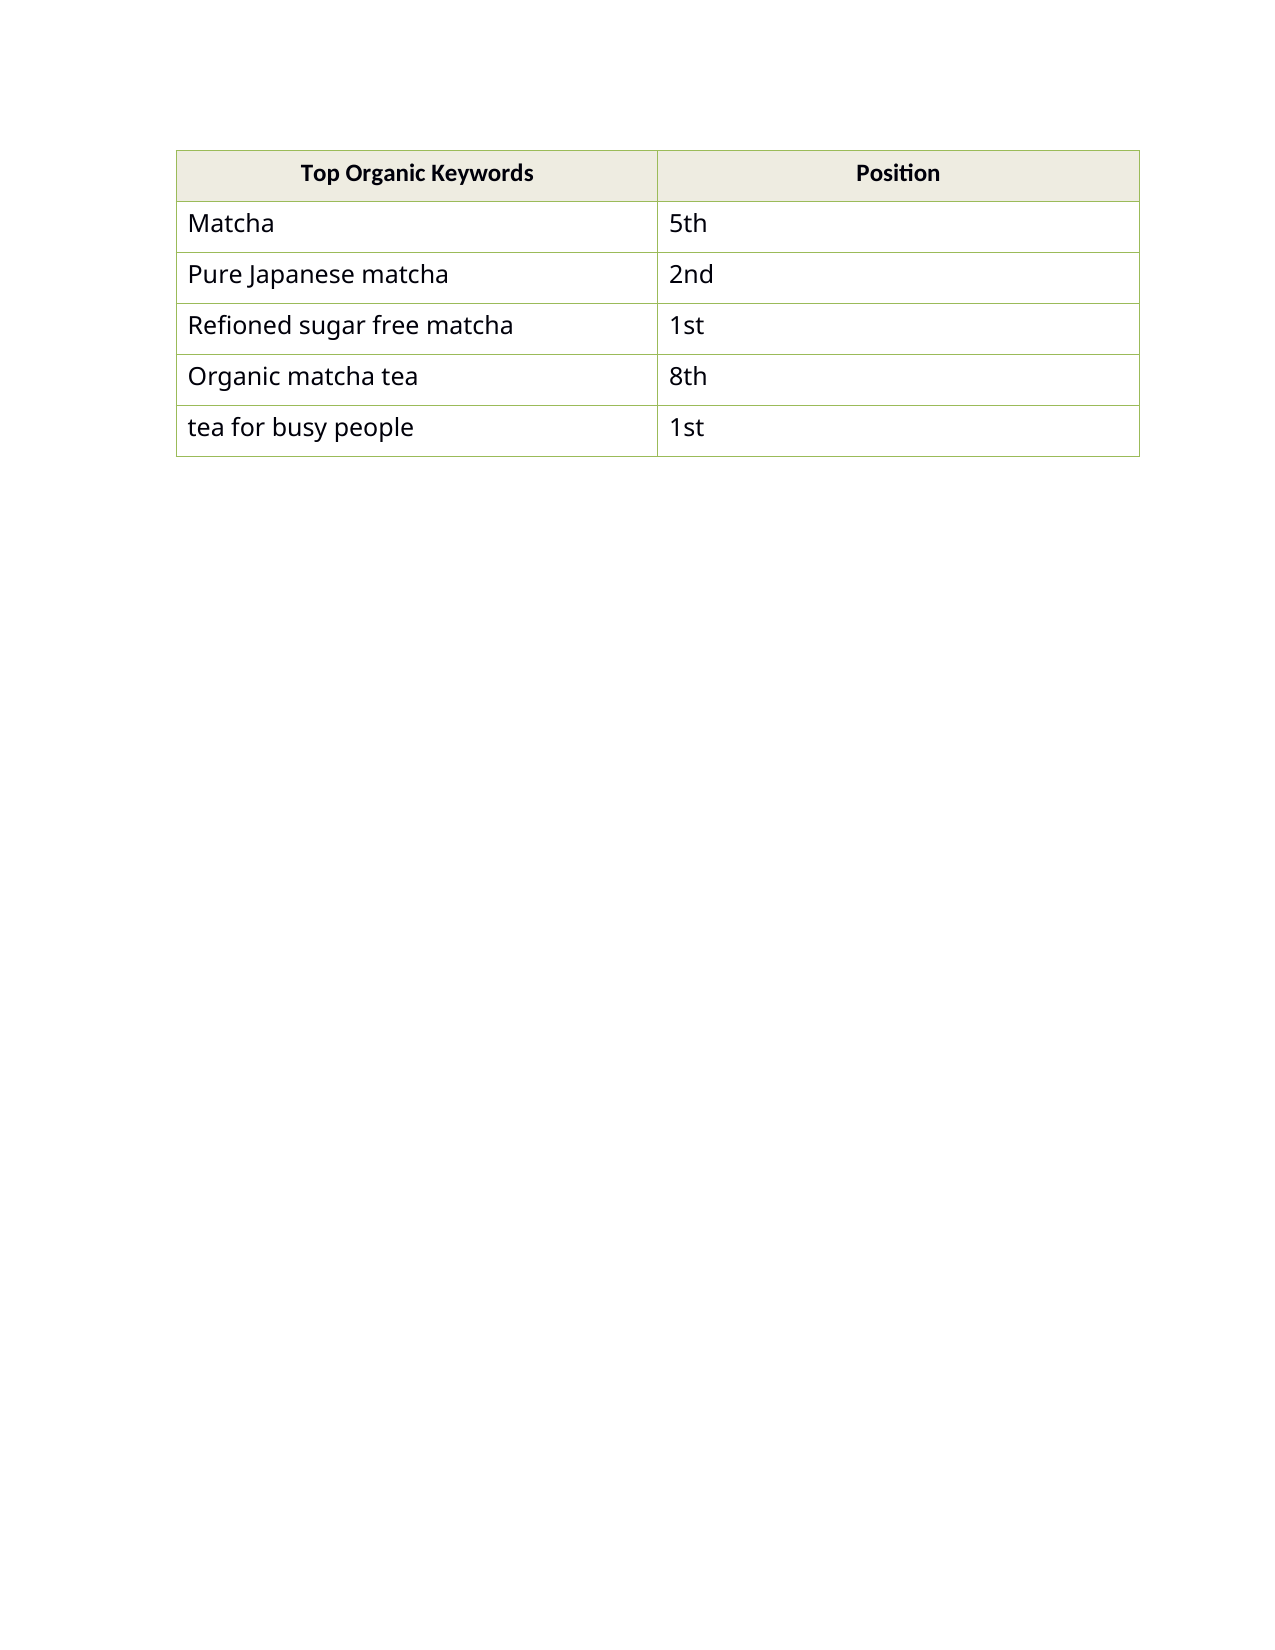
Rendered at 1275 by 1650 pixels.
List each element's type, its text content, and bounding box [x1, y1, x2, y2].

table_cell Matcha [177, 202, 657, 252]
table_header Top Organic Keywords [177, 151, 657, 201]
table_cell Pure Japanese matcha [177, 253, 657, 303]
table_cell 8th [658, 355, 1139, 405]
table_cell tea for busy people [177, 406, 657, 456]
table_header Position [658, 151, 1139, 201]
table_cell Organic matcha tea [177, 355, 657, 405]
table_cell 1st [658, 406, 1139, 456]
table_cell 1st [658, 304, 1139, 354]
table_cell Refioned sugar free matcha [177, 304, 657, 354]
table_cell 5th [658, 202, 1139, 252]
table_cell 2nd [658, 253, 1139, 303]
